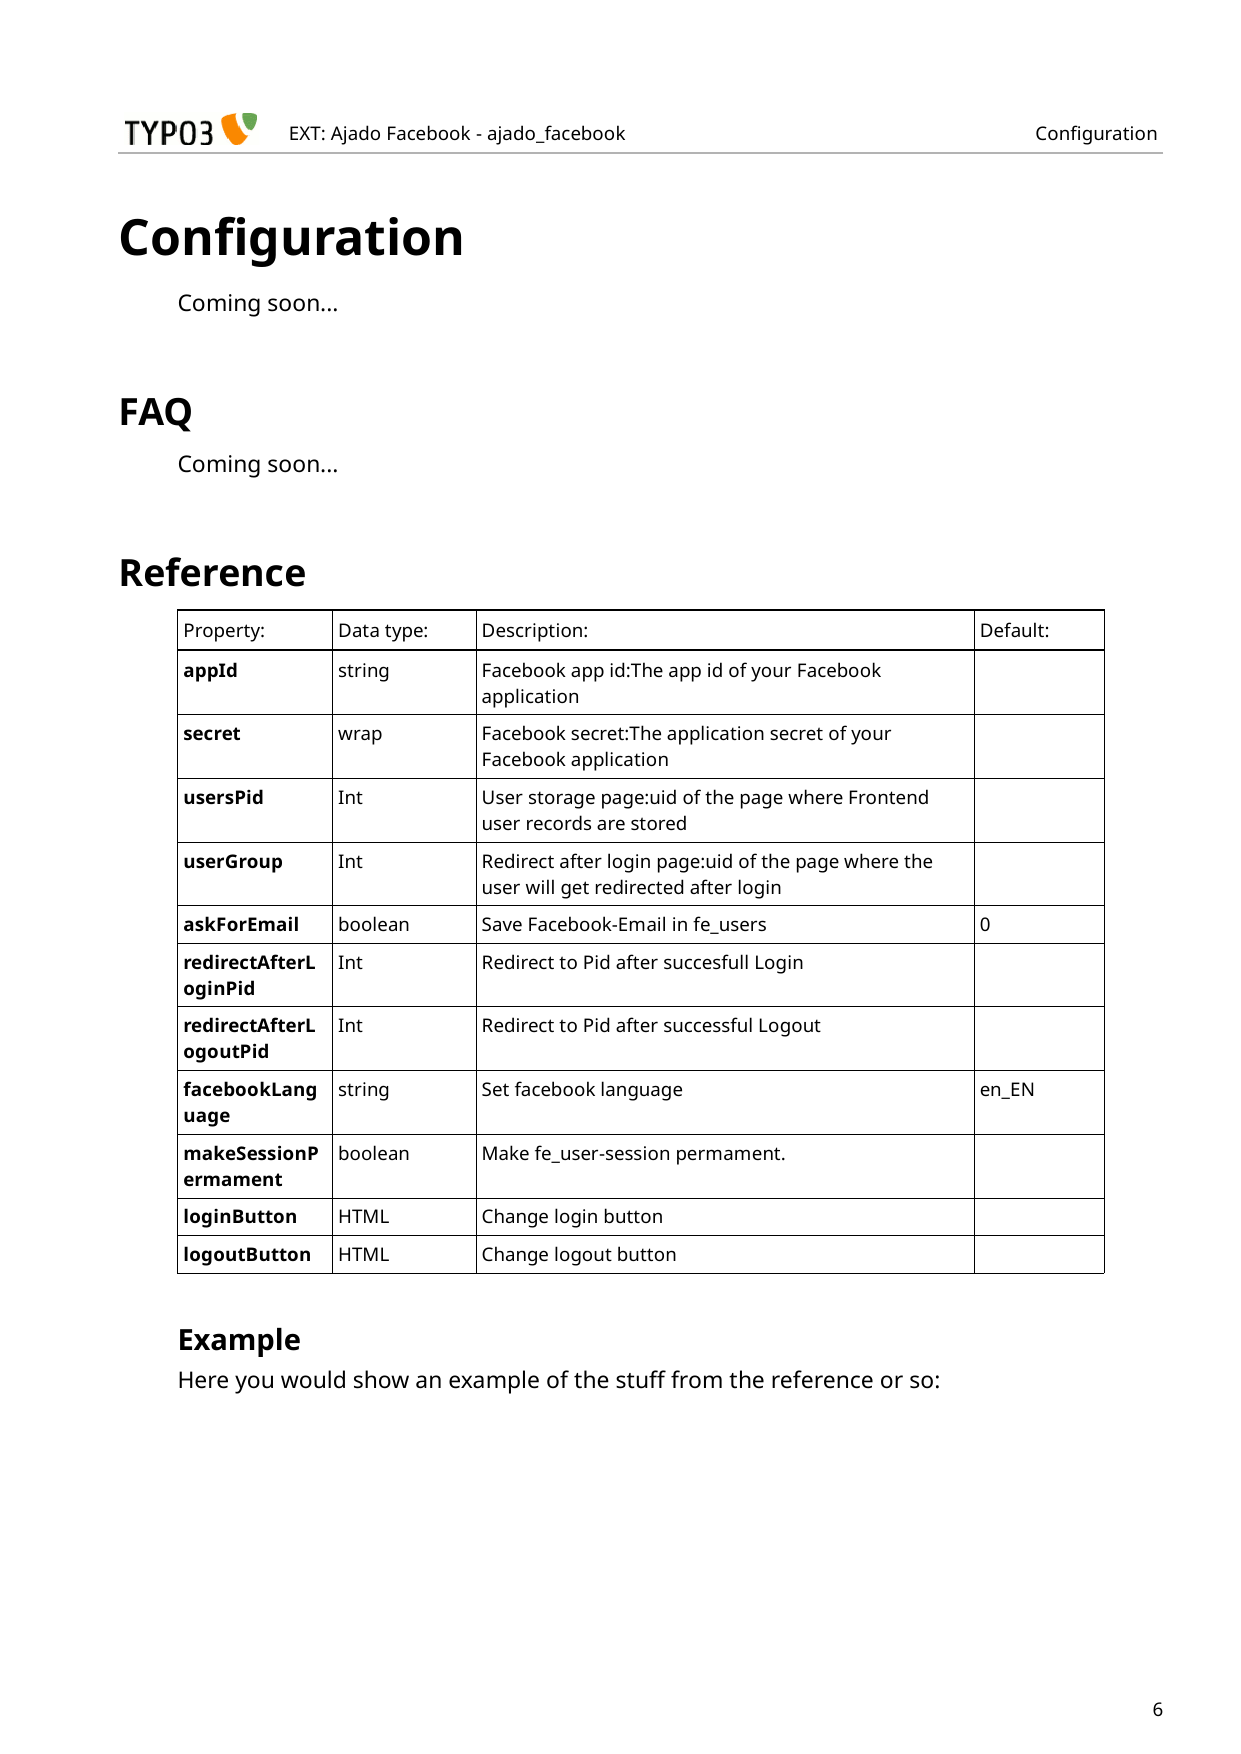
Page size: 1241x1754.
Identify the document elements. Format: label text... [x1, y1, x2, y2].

table_cell Set facebook language [477, 1071, 974, 1134]
subtitle Example [177, 1319, 1163, 1358]
table_header Data type: [333, 611, 476, 649]
table_cell Int [333, 944, 476, 1006]
picture [124, 112, 260, 145]
table_cell [975, 1135, 1104, 1198]
text Coming soon... [177, 287, 1163, 318]
table_cell string [333, 1071, 476, 1134]
table_cell 0 [975, 906, 1104, 943]
table_cell logoutButton [178, 1236, 332, 1273]
table_cell HTML [333, 1236, 476, 1273]
table_cell makeSessionPermament [178, 1135, 332, 1198]
table_header Description: [477, 611, 974, 649]
table_cell Redirect after login page:uid of the page where the user will get redirected after login [477, 843, 974, 905]
table_cell Change logout button [477, 1236, 974, 1273]
table_cell appId [178, 651, 332, 714]
table_cell boolean [333, 1135, 476, 1198]
table_cell usersPid [178, 779, 332, 842]
subtitle Reference [118, 546, 1163, 597]
table_cell Facebook secret:The application secret of your Facebook application [477, 715, 974, 778]
subtitle Configuration [118, 202, 1163, 269]
table_cell string [333, 651, 476, 714]
table_cell redirectAfterLoginPid [178, 944, 332, 1006]
table_cell redirectAfterLogoutPid [178, 1007, 332, 1070]
table_cell [975, 651, 1104, 714]
text Coming soon... [177, 448, 1163, 479]
table_cell Redirect to Pid after succesfull Login [477, 944, 974, 1006]
table_header Property: [178, 611, 332, 649]
table_cell en_EN [975, 1071, 1104, 1134]
table_cell [975, 715, 1104, 778]
table_cell User storage page:uid of the page where Frontend user records are stored [477, 779, 974, 842]
table_cell loginButton [178, 1199, 332, 1235]
table_cell askForEmail [178, 906, 332, 943]
table_cell Redirect to Pid after successful Logout [477, 1007, 974, 1070]
table_cell [975, 944, 1104, 1006]
table_cell [975, 1236, 1104, 1273]
table_cell secret [178, 715, 332, 778]
table_cell facebookLanguage [178, 1071, 332, 1134]
table_header Default: [975, 611, 1104, 649]
table_cell Int [333, 779, 476, 842]
table_cell Save Facebook-Email in fe_users [477, 906, 974, 943]
table_cell Change login button [477, 1199, 974, 1235]
table_cell [975, 1199, 1104, 1235]
table_cell [975, 843, 1104, 905]
table_cell Int [333, 843, 476, 905]
table_cell boolean [333, 906, 476, 943]
table_cell userGroup [178, 843, 332, 905]
table_cell [975, 779, 1104, 842]
table_cell HTML [333, 1199, 476, 1235]
subtitle FAQ [118, 385, 1163, 436]
table_cell Int [333, 1007, 476, 1070]
table_cell [975, 1007, 1104, 1070]
text Here you would show an example of the stuff from the reference or so: [177, 1364, 1163, 1395]
table_cell Make fe_user-session permament. [477, 1135, 974, 1198]
table_cell wrap [333, 715, 476, 778]
table_cell Facebook app id:The app id of your Facebook application [477, 651, 974, 714]
